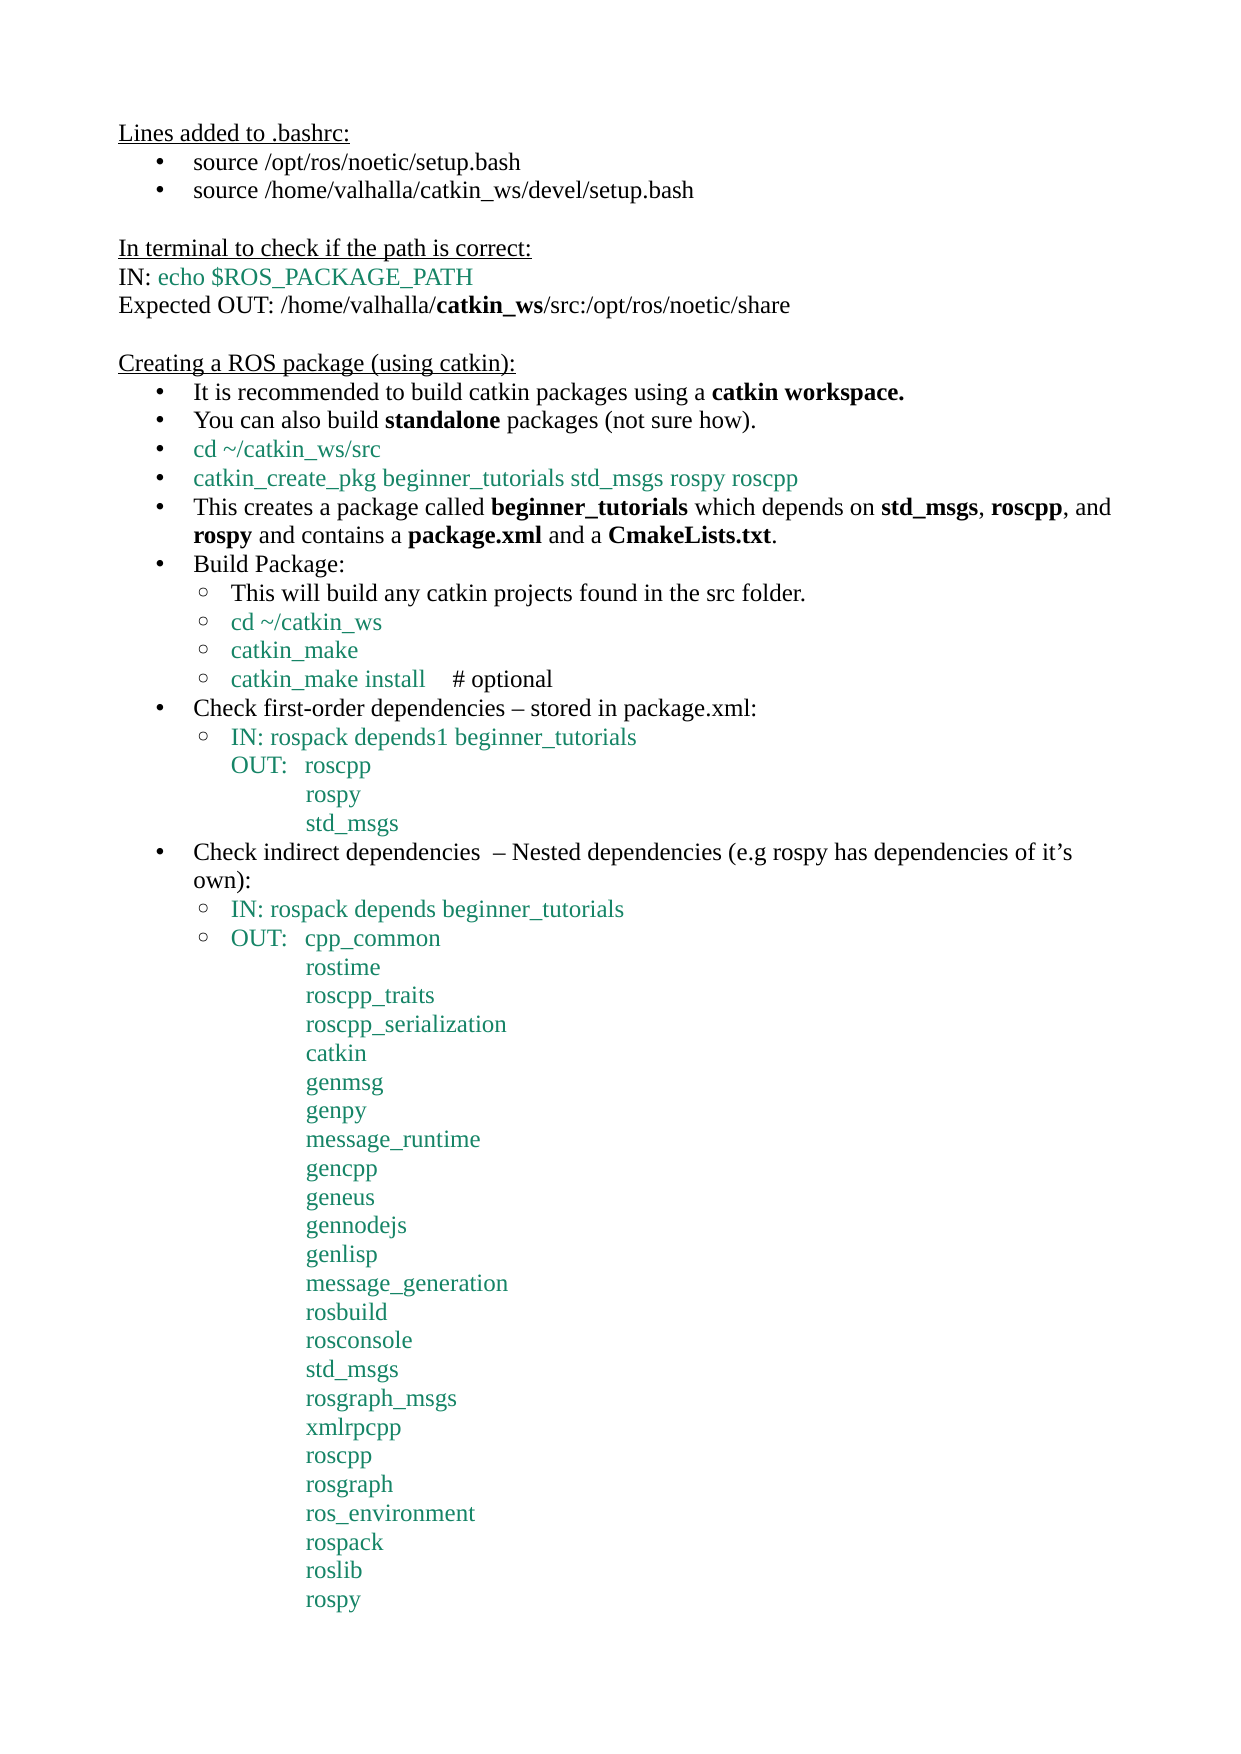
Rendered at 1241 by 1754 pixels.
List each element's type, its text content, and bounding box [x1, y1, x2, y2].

list std_msgs [268, 1354, 1122, 1383]
list This creates a package called beginner_tutorials which depends on std_msgs, roscpp, and rospy and contains a package.xml and a CmakeLists.txt. [156, 492, 1122, 549]
list Check indirect dependencies – Nested dependencies (e.g rospy has dependencies of it’s own): [156, 837, 1122, 894]
list rosgraph [268, 1469, 1122, 1498]
list geneus [268, 1182, 1122, 1211]
list Build Package: [156, 549, 1122, 578]
list roscpp [268, 1441, 1122, 1469]
list IN: rospack depends1 beginner_tutorials [193, 722, 1122, 751]
list genmsg [268, 1067, 1122, 1096]
list std_msgs [268, 808, 1122, 837]
list xmlrpcpp [268, 1412, 1122, 1441]
list ros_environment [268, 1498, 1122, 1527]
list roscpp_serialization [268, 1009, 1122, 1038]
text In terminal to check if the path is correct: [118, 233, 1122, 262]
list This will build any catkin projects found in the src folder. [193, 578, 1122, 607]
text IN: echo $ROS_PACKAGE_PATH [118, 262, 1122, 291]
list catkin_create_pkg beginner_tutorials std_msgs rospy roscpp [156, 463, 1122, 492]
list message_generation [268, 1268, 1122, 1297]
list source /opt/ros/noetic/setup.bash [156, 147, 1122, 176]
list catkin_make [193, 636, 1122, 664]
list cd ~/catkin_ws/src [156, 434, 1122, 463]
list IN: rospack depends beginner_tutorials [193, 894, 1122, 923]
text Creating a ROS package (using catkin): [118, 348, 1122, 377]
list OUT: roscpp [193, 751, 1122, 779]
list It is recommended to build catkin packages using a catkin workspace. [156, 377, 1122, 406]
list genpy [268, 1096, 1122, 1124]
list Check first-order dependencies – stored in package.xml: [156, 693, 1122, 722]
list source /home/valhalla/catkin_ws/devel/setup.bash [156, 176, 1122, 204]
list gencpp [268, 1153, 1122, 1182]
list rosgraph_msgs [268, 1383, 1122, 1412]
list gennodejs [268, 1211, 1122, 1239]
list genlisp [268, 1239, 1122, 1268]
list You can also build standalone packages (not sure how). [156, 406, 1122, 434]
list rospy [268, 779, 1122, 808]
list rosbuild [268, 1297, 1122, 1326]
list rosconsole [268, 1326, 1122, 1354]
list message_runtime [268, 1124, 1122, 1153]
list roslib [268, 1556, 1122, 1584]
list cd ~/catkin_ws [193, 607, 1122, 636]
list rospy [268, 1584, 1122, 1613]
list roscpp_traits [268, 981, 1122, 1009]
list rostime [268, 952, 1122, 981]
list rospack [268, 1527, 1122, 1556]
list catkin_make install # optional [193, 664, 1122, 693]
list catkin [268, 1038, 1122, 1067]
text Expected OUT: /home/valhalla/catkin_ws/src:/opt/ros/noetic/share [118, 291, 1122, 319]
text Lines added to .bashrc: [118, 118, 1122, 147]
list OUT: cpp_common [193, 923, 1122, 952]
